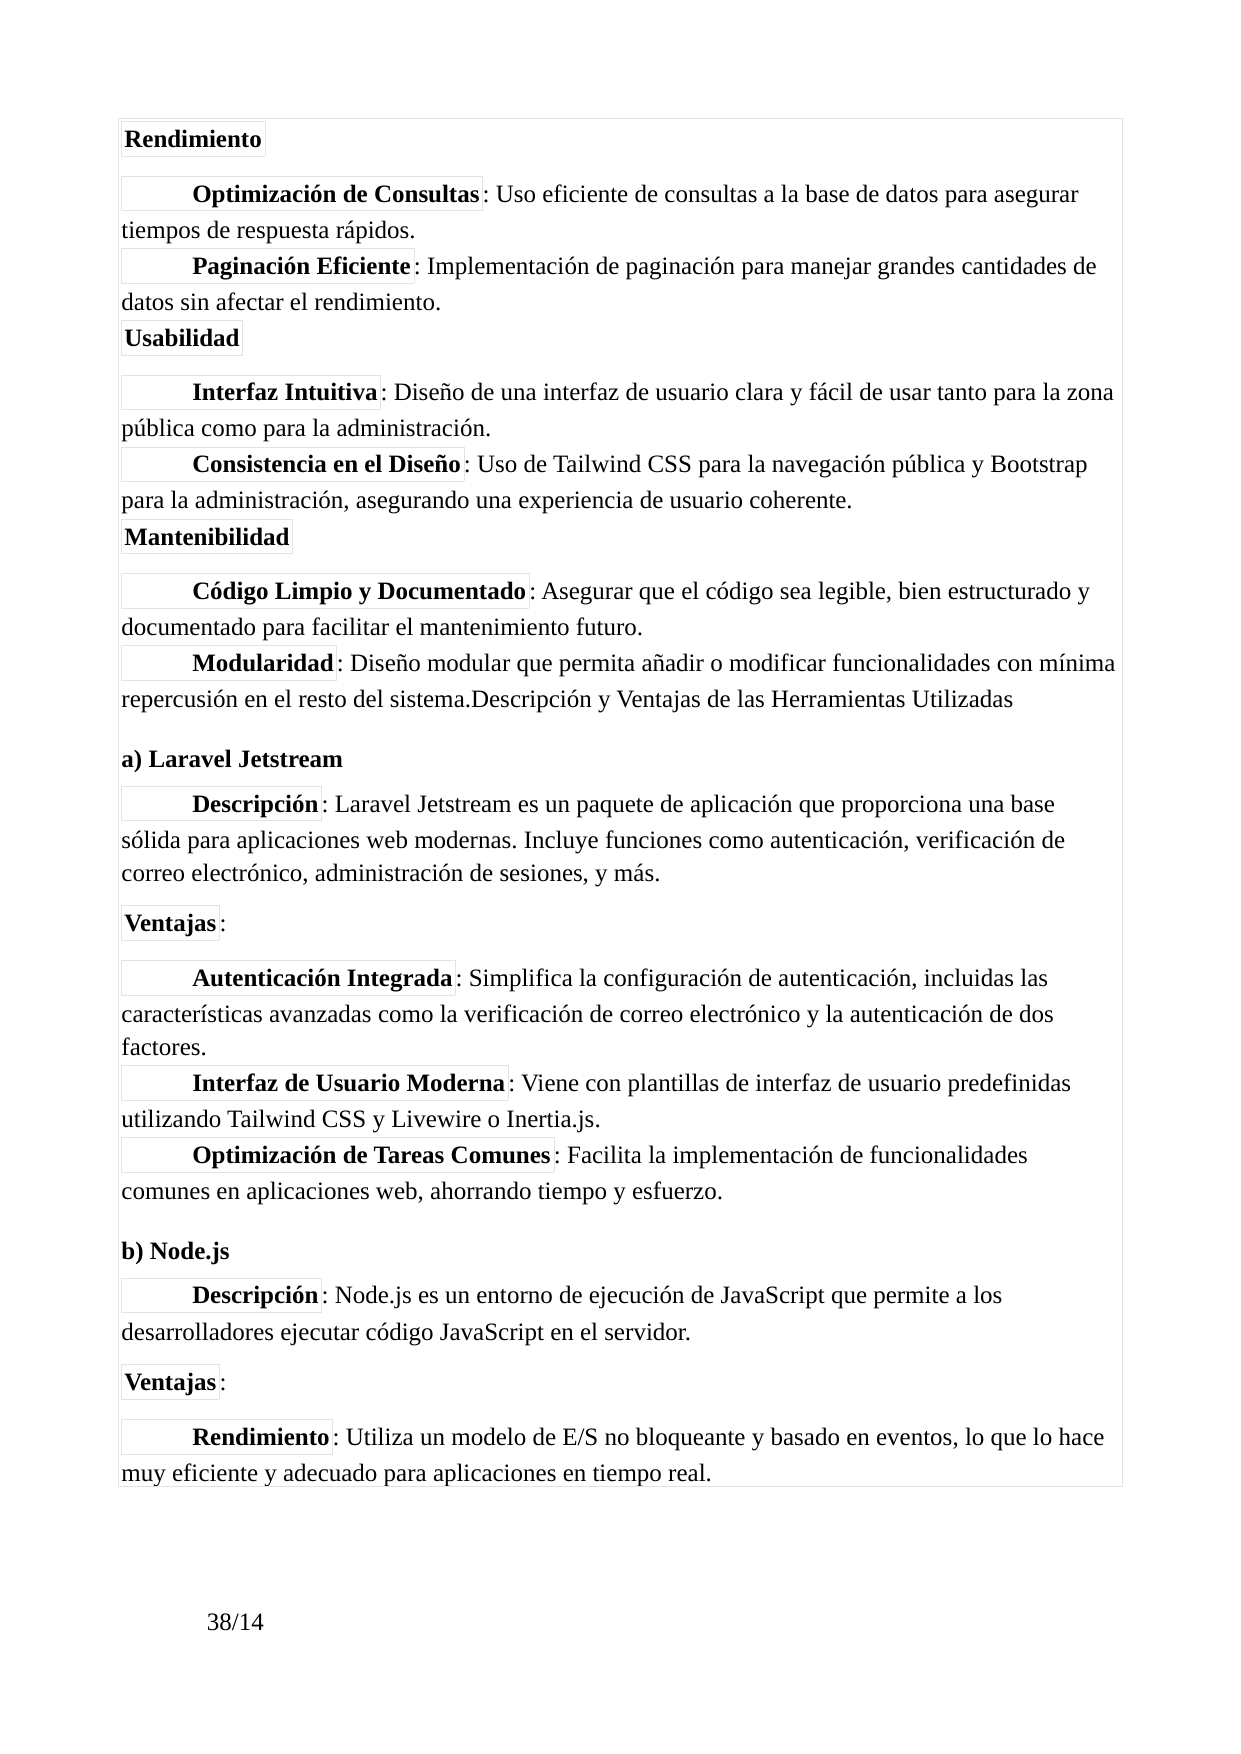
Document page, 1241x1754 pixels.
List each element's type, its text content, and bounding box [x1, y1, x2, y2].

text Ventajas: [119, 1361, 1122, 1399]
text Consistencia en el Diseño: Uso de Tailwind CSS para la navegación pública y Bootstrap para la administración, asegurando una experiencia de usuario coherente. [119, 443, 1122, 514]
text Usabilidad [119, 317, 1122, 355]
text Interfaz Intuitiva: Diseño de una interfaz de usuario clara y fácil de usar tanto para la zona pública como para la administración. [119, 371, 1122, 442]
text Optimización de Consultas: Uso eficiente de consultas a la base de datos para asegurar tiempos de respuesta rápidos. [119, 173, 1122, 243]
text Ventajas: [119, 902, 1122, 940]
text Modularidad: Diseño modular que permita añadir o modificar funcionalidades con mínima repercusión en el resto del sistema.Descripción y Ventajas de las Herramientas Utilizadas [119, 642, 1122, 713]
text Descripción: Node.js es un entorno de ejecución de JavaScript que permite a los desarrolladores ejecutar código JavaScript en el servidor. [119, 1274, 1122, 1345]
text Código Limpio y Documentado: Asegurar que el código sea legible, bien estructurado y documentado para facilitar el mantenimiento futuro. [119, 570, 1122, 641]
text Autenticación Integrada: Simplifica la configuración de autenticación, incluidas las características avanzadas como la verificación de correo electrónico y la autenticación de dos factores. [119, 957, 1122, 1061]
subtitle b) Node.js [119, 1233, 1122, 1265]
text Mantenibilidad [119, 516, 1122, 553]
text Rendimiento [119, 119, 1122, 156]
text Rendimiento: Utiliza un modelo de E/S no bloqueante y basado en eventos, lo que lo hace muy eficiente y adecuado para aplicaciones en tiempo real. [119, 1416, 1122, 1486]
text Interfaz de Usuario Moderna: Viene con plantillas de interfaz de usuario predefinidas utilizando Tailwind CSS y Livewire o Inertia.js. [119, 1062, 1122, 1133]
subtitle a) Laravel Jetstream [119, 741, 1122, 773]
text Descripción: Laravel Jetstream es un paquete de aplicación que proporciona una base sólida para aplicaciones web modernas. Incluye funciones como autenticación, verificación de correo electrónico, administración de sesiones, y más. [119, 783, 1122, 887]
text Paginación Eficiente: Implementación de paginación para manejar grandes cantidades de datos sin afectar el rendimiento. [119, 245, 1122, 316]
text Optimización de Tareas Comunes: Facilita la implementación de funcionalidades comunes en aplicaciones web, ahorrando tiempo y esfuerzo. [119, 1134, 1122, 1205]
